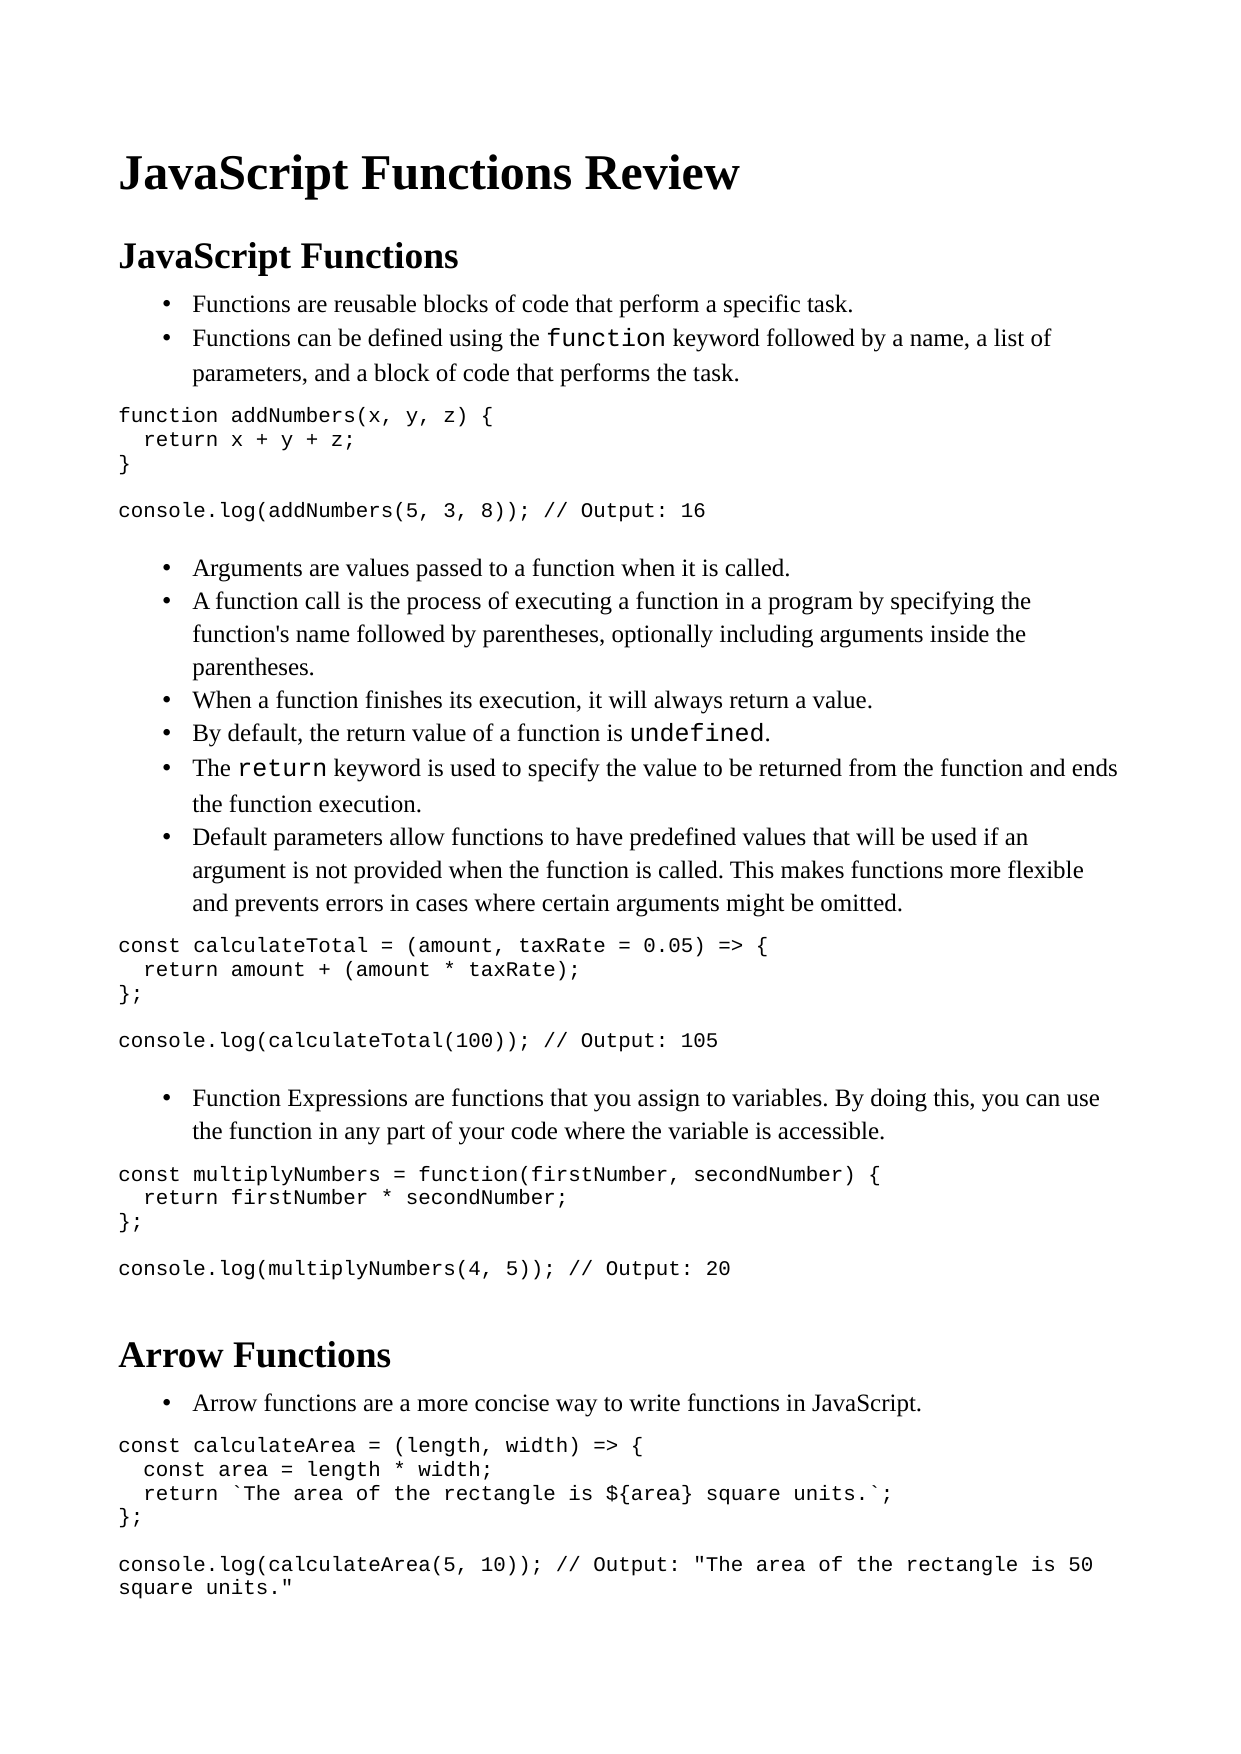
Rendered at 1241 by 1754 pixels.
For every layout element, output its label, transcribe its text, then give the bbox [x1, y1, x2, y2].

list The return keyword is used to specify the value to be returned from the function and ends the function execution. [162, 753, 1122, 817]
text return x + y + z; [118, 429, 1122, 453]
text function addNumbers(x, y, z) { [118, 405, 1122, 429]
text const multiplyNumbers = function(firstNumber, secondNumber) { [118, 1164, 1122, 1187]
text }; [118, 983, 1122, 1006]
text }; [118, 1211, 1122, 1234]
text return amount + (amount * taxRate); [118, 959, 1122, 983]
text const calculateArea = (length, width) => { [118, 1435, 1122, 1459]
text } [118, 453, 1122, 476]
subtitle JavaScript Functions [118, 234, 1122, 277]
text console.log(multiplyNumbers(4, 5)); // Output: 20 [118, 1258, 1122, 1282]
list Arrow functions are a more concise way to write functions in JavaScript. [162, 1388, 1122, 1417]
text }; [118, 1506, 1122, 1530]
list When a function finishes its execution, it will always return a value. [162, 685, 1122, 714]
text console.log(calculateArea(5, 10)); // Output: "The area of the rectangle is 50 square units." [118, 1554, 1122, 1601]
list A function call is the process of executing a function in a program by specifying the function's name followed by parentheses, optionally including arguments inside the parentheses. [162, 586, 1122, 681]
text console.log(addNumbers(5, 3, 8)); // Output: 16 [118, 500, 1122, 523]
text const area = length * width; [118, 1459, 1122, 1483]
list Arguments are values passed to a function when it is called. [162, 553, 1122, 582]
text const calculateTotal = (amount, taxRate = 0.05) => { [118, 935, 1122, 959]
text return `The area of the rectangle is ${area} square units.`; [118, 1483, 1122, 1506]
list Default parameters allow functions to have predefined values that will be used if an argument is not provided when the function is called. This makes functions more flexible and prevents errors in cases where certain arguments might be omitted. [162, 822, 1122, 916]
list Functions are reusable blocks of code that perform a specific task. [162, 289, 1122, 318]
subtitle Arrow Functions [118, 1332, 1122, 1375]
text console.log(calculateTotal(100)); // Output: 105 [118, 1030, 1122, 1053]
list Functions can be defined using the function keyword followed by a name, a list of parameters, and a block of code that performs the task. [162, 323, 1122, 386]
text return firstNumber * secondNumber; [118, 1187, 1122, 1211]
list Function Expressions are functions that you assign to variables. By doing this, you can use the function in any part of your code where the variable is accessible. [162, 1083, 1122, 1145]
list By default, the return value of a function is undefined. [162, 718, 1122, 749]
subtitle JavaScript Functions Review [118, 143, 1122, 201]
